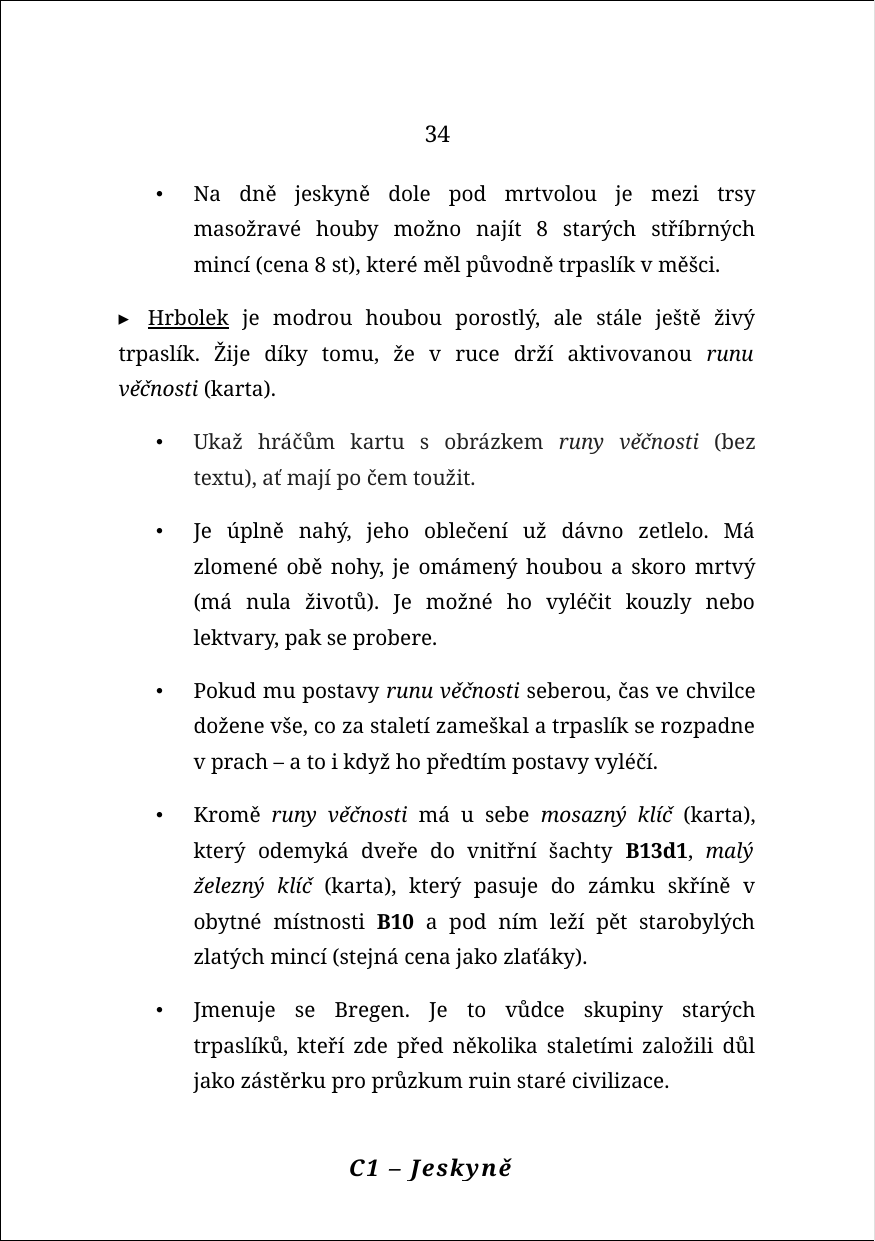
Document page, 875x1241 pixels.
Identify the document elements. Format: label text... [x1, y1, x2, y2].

text ▸ Hrbolek je modrou houbou porostlý, ale stále ještě živý trpaslík. Žije díky tomu, že v ruce drží aktivovanou runu věčnosti (karta). [118, 303, 756, 403]
list Ukaž hráčům kartu s obrázkem runy věčnosti (bez textu), ať mají po čem toužit. [156, 427, 756, 491]
list Na dně jeskyně dole pod mrtvolou je mezi trsy masožravé houby možno najít 8 starých stříbrných mincí (cena 8 st), které měl původně trpaslík v měšci. [156, 179, 756, 278]
list Je úplně nahý, jeho oblečení už dávno zetlelo. Má zlomené obě nohy, je omámený houbou a skoro mrtvý (má nula životů). Je možné ho vyléčit kouzly nebo lektvary, pak se probere. [156, 516, 756, 651]
list Pokud mu postavy runu věčnosti seberou, čas ve chvilce dožene vše, co za staletí zameškal a trpaslík se rozpadne v prach – a to i když ho předtím postavy vyléčí. [156, 676, 756, 776]
list Kromě runy věčnosti má u sebe mosazný klíč (karta), který odemyká dveře do vnitřní šachty B13d1, malý železný klíč (karta), který pasuje do zámku skříně v obytné místnosti B10 a pod ním leží pět starobylých zlatých mincí (stejná cena jako zlaťáky). [156, 800, 756, 971]
list Jmenuje se Bregen. Je to vůdce skupiny starých trpaslíků, kteří zde před několika staletími založili důl jako zástěrku pro průzkum ruin staré civilizace. [156, 996, 756, 1095]
